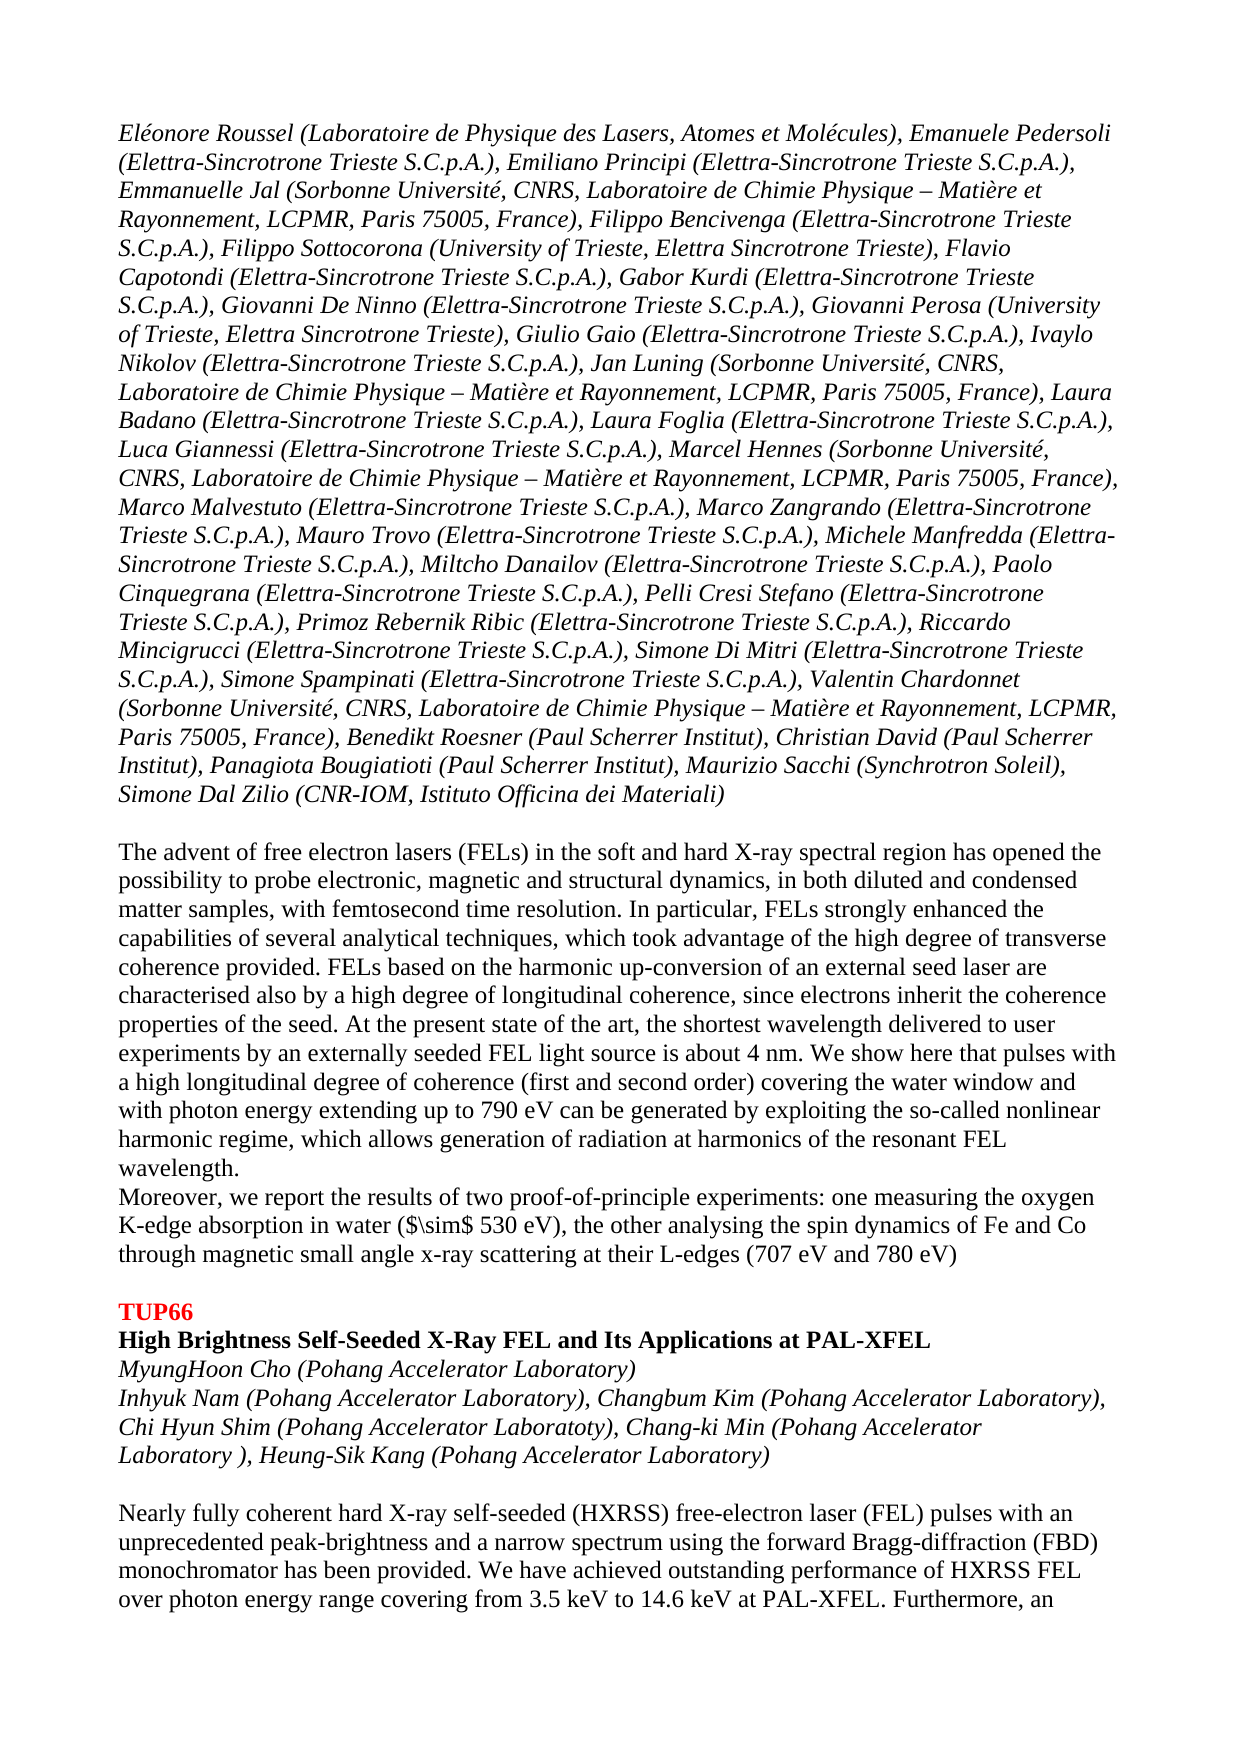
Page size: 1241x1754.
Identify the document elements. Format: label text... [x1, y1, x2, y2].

text Nearly fully coherent hard X-ray self-seeded (HXRSS) free-electron laser (FEL) pulses with an unprecedented peak-brightness and a narrow spectrum using the forward Bragg-diffraction (FBD) monochromator has been provided. We have achieved outstanding performance of HXRSS FEL over photon energy range covering from 3.5 keV to 14.6 keV at PAL-XFEL. Furthermore, an [118, 1498, 1122, 1613]
text Moreover, we report the results of two proof-of-principle experiments: one measuring the oxygen K-edge absorption in water ($\sim$ 530 eV), the other analysing the spin dynamics of Fe and Co through magnetic small angle x-ray scattering at their L-edges (707 eV and 780 eV) [118, 1182, 1122, 1268]
text The advent of free electron lasers (FELs) in the soft and hard X-ray spectral region has opened the possibility to probe electronic, magnetic and structural dynamics, in both diluted and condensed matter samples, with femtosecond time resolution. In particular, FELs strongly enhanced the capabilities of several analytical techniques, which took advantage of the high degree of transverse coherence provided. FELs based on the harmonic up-conversion of an external seed laser are characterised also by a high degree of longitudinal coherence, since electrons inherit the coherence properties of the seed. At the present state of the art, the shortest wavelength delivered to user experiments by an externally seeded FEL light source is about 4 nm. We show here that pulses with a high longitudinal degree of coherence (first and second order) covering the water window and with photon energy extending up to 790 eV can be generated by exploiting the so-called nonlinear harmonic regime, which allows generation of radiation at harmonics of the resonant FEL wavelength. [118, 837, 1122, 1182]
subtitle TUP66 [118, 1297, 1122, 1326]
subtitle Inhyuk Nam (Pohang Accelerator Laboratory), Changbum Kim (Pohang Accelerator Laboratory), Chi Hyun Shim (Pohang Accelerator Laboratoty), Chang-ki Min (Pohang Accelerator Laboratory ), Heung-Sik Kang (Pohang Accelerator Laboratory) [118, 1383, 1122, 1469]
subtitle MyungHoon Cho (Pohang Accelerator Laboratory) [118, 1354, 1122, 1383]
subtitle High Brightness Self-Seeded X-Ray FEL and Its Applications at PAL-XFEL [118, 1326, 1122, 1354]
subtitle Eléonore Roussel (Laboratoire de Physique des Lasers, Atomes et Molécules), Emanuele Pedersoli (Elettra-Sincrotrone Trieste S.C.p.A.), Emiliano Principi (Elettra-Sincrotrone Trieste S.C.p.A.), Emmanuelle Jal (Sorbonne Université, CNRS, Laboratoire de Chimie Physique – Matière et Rayonnement, LCPMR, Paris 75005, France), Filippo Bencivenga (Elettra-Sincrotrone Trieste S.C.p.A.), Filippo Sottocorona (University of Trieste, Elettra Sincrotrone Trieste), Flavio Capotondi (Elettra-Sincrotrone Trieste S.C.p.A.), Gabor Kurdi (Elettra-Sincrotrone Trieste S.C.p.A.), Giovanni De Ninno (Elettra-Sincrotrone Trieste S.C.p.A.), Giovanni Perosa (University of Trieste, Elettra Sincrotrone Trieste), Giulio Gaio (Elettra-Sincrotrone Trieste S.C.p.A.), Ivaylo Nikolov (Elettra-Sincrotrone Trieste S.C.p.A.), Jan Luning (Sorbonne Université, CNRS, Laboratoire de Chimie Physique – Matière et Rayonnement, LCPMR, Paris 75005, France), Laura Badano (Elettra-Sincrotrone Trieste S.C.p.A.), Laura Foglia (Elettra-Sincrotrone Trieste S.C.p.A.), Luca Giannessi (Elettra-Sincrotrone Trieste S.C.p.A.), Marcel Hennes (Sorbonne Université, CNRS, Laboratoire de Chimie Physique – Matière et Rayonnement, LCPMR, Paris 75005, France), Marco Malvestuto (Elettra-Sincrotrone Trieste S.C.p.A.), Marco Zangrando (Elettra-Sincrotrone Trieste S.C.p.A.), Mauro Trovo (Elettra-Sincrotrone Trieste S.C.p.A.), Michele Manfredda (Elettra-Sincrotrone Trieste S.C.p.A.), Miltcho Danailov (Elettra-Sincrotrone Trieste S.C.p.A.), Paolo Cinquegrana (Elettra-Sincrotrone Trieste S.C.p.A.), Pelli Cresi Stefano (Elettra-Sincrotrone Trieste S.C.p.A.), Primoz Rebernik Ribic (Elettra-Sincrotrone Trieste S.C.p.A.), Riccardo Mincigrucci (Elettra-Sincrotrone Trieste S.C.p.A.), Simone Di Mitri (Elettra-Sincrotrone Trieste S.C.p.A.), Simone Spampinati (Elettra-Sincrotrone Trieste S.C.p.A.), Valentin Chardonnet (Sorbonne Université, CNRS, Laboratoire de Chimie Physique – Matière et Rayonnement, LCPMR, Paris 75005, France), Benedikt Roesner (Paul Scherrer Institut), Christian David (Paul Scherrer Institut), Panagiota Bougiatioti (Paul Scherrer Institut), Maurizio Sacchi (Synchrotron Soleil), Simone Dal Zilio (CNR-IOM, Istituto Officina dei Materiali) [118, 118, 1122, 808]
